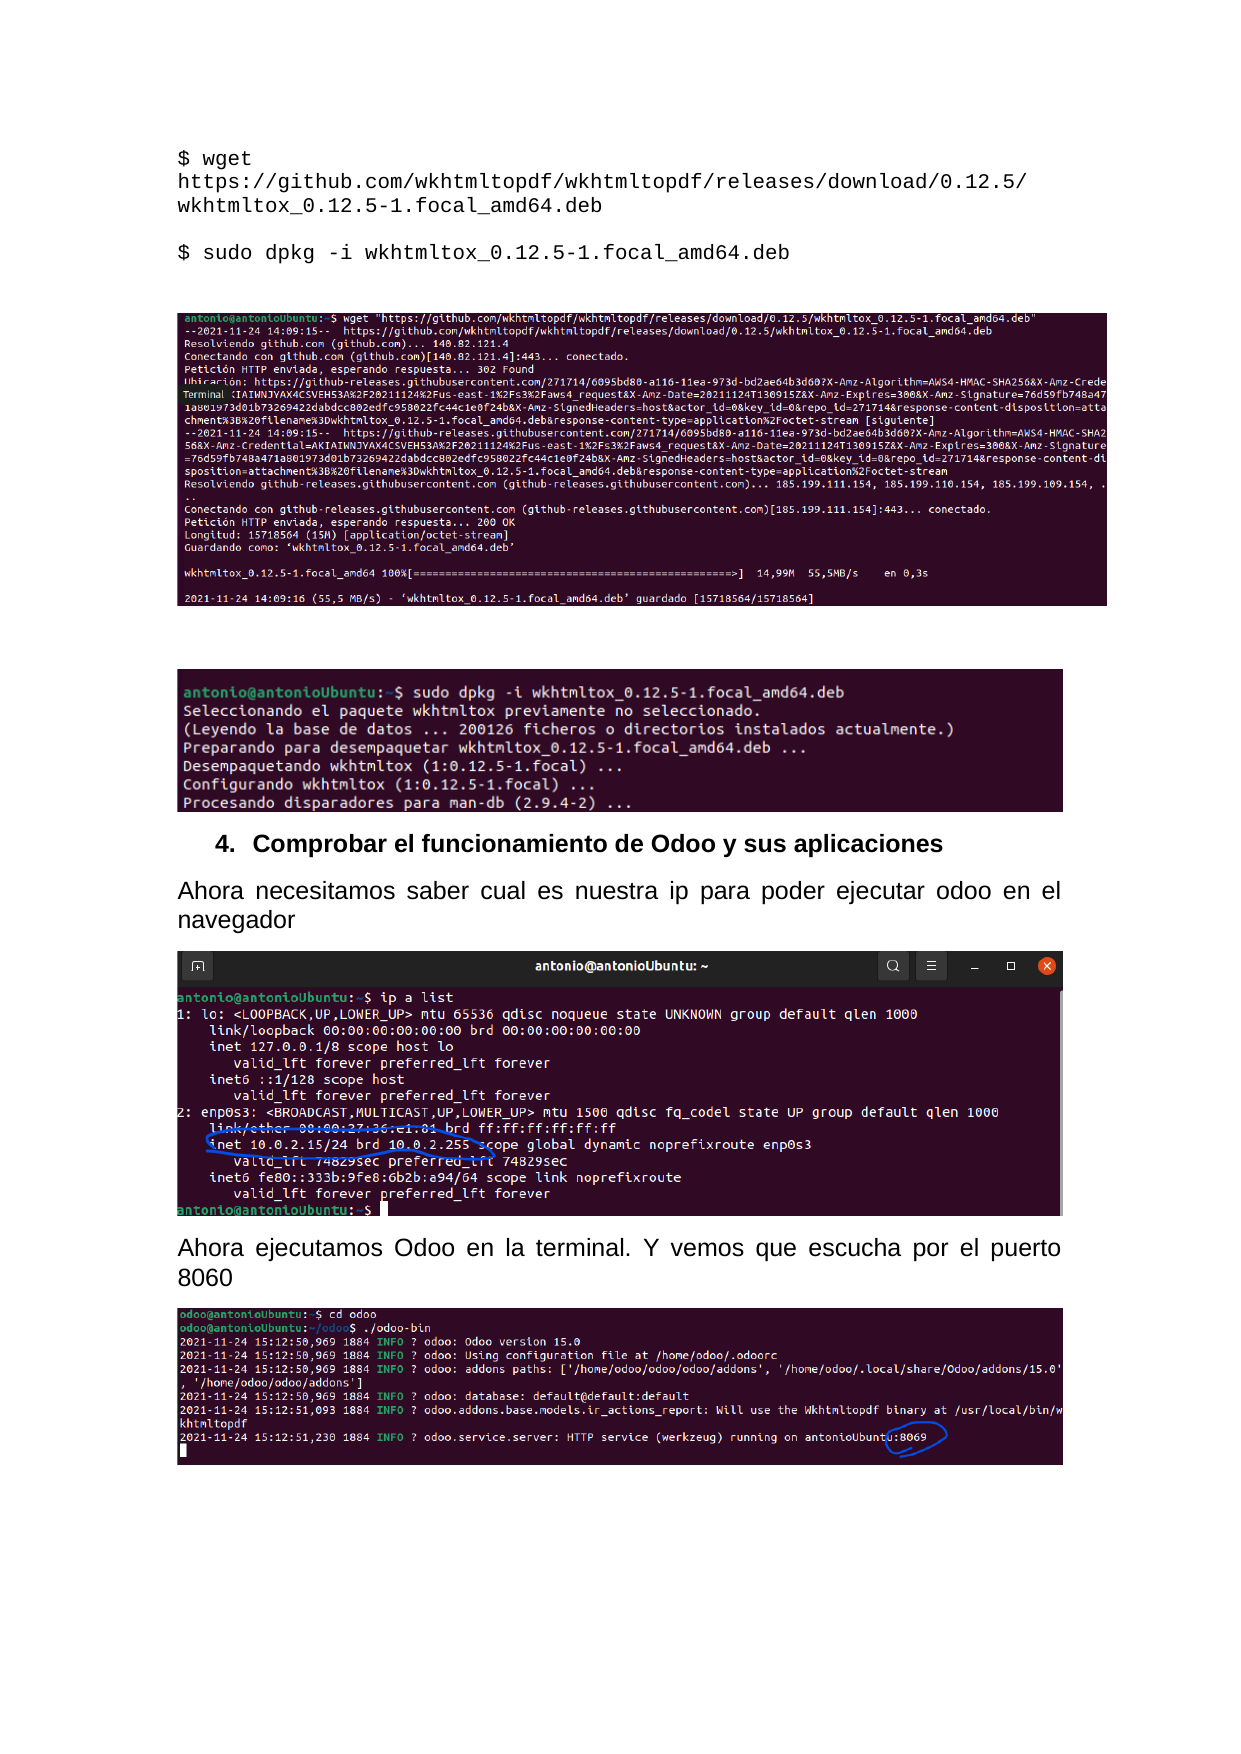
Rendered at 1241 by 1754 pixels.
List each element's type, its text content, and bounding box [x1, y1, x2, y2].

list Comprobar el funcionamiento de Odoo y sus aplicaciones [215, 829, 1063, 858]
text $ wget https://github.com/wkhtmltopdf/wkhtmltopdf/releases/download/0.12.5/wkhtmltox_0.12.5-1.focal_amd64.deb [177, 148, 1063, 218]
text Ahora ejecutamos Odoo en la terminal. Y vemos que escucha por el puerto 8060 [177, 1233, 1063, 1291]
text $ sudo dpkg -i wkhtmltox_0.12.5-1.focal_amd64.deb [177, 242, 1063, 266]
text Ahora necesitamos saber cual es nuestra ip para poder ejecutar odoo en el navegador [177, 876, 1063, 934]
